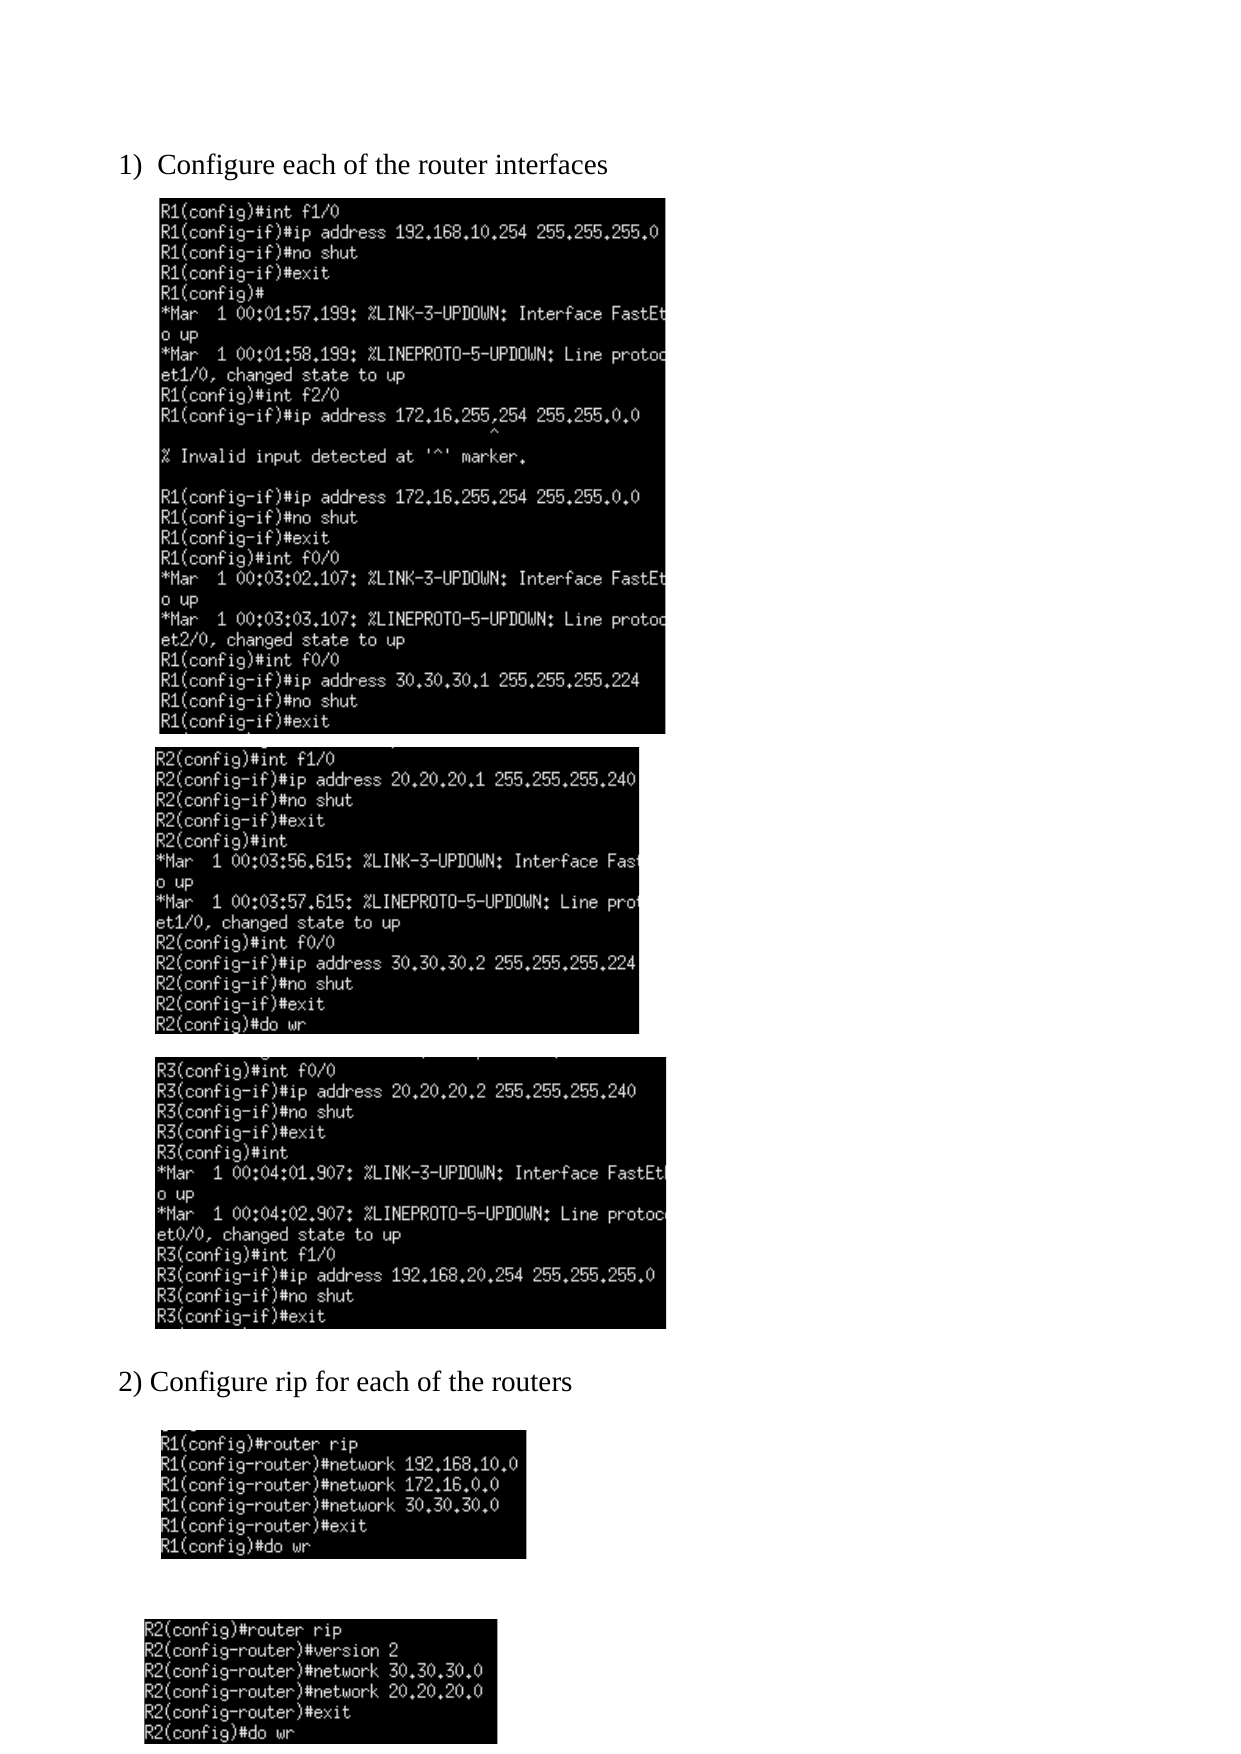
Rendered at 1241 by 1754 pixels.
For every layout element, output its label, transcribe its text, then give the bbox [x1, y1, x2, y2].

picture [144, 1619, 498, 1744]
picture [159, 198, 666, 734]
picture [161, 1430, 527, 1559]
picture [155, 747, 640, 1034]
picture [155, 1057, 667, 1329]
text 2) Configure rip for each of the routers [118, 1364, 1122, 1397]
text 1) Configure each of the router interfaces [118, 147, 1122, 180]
